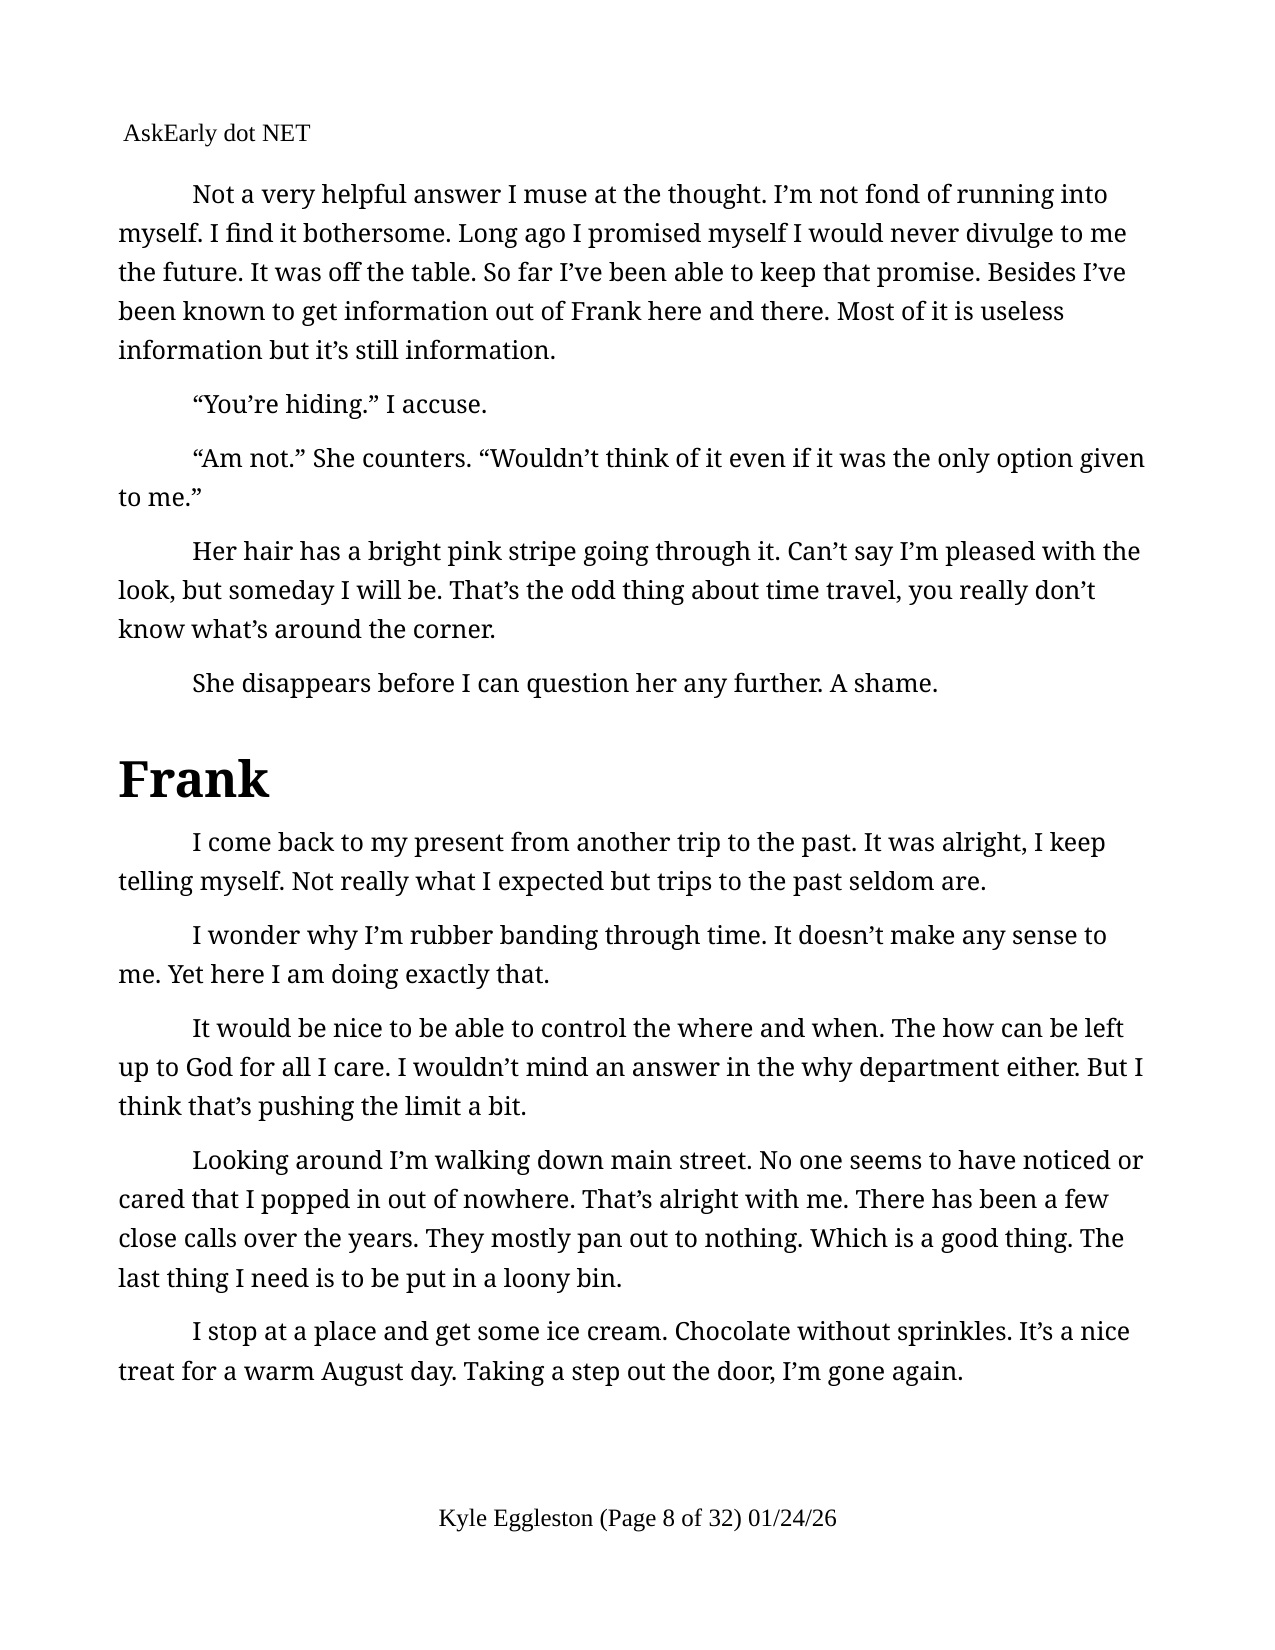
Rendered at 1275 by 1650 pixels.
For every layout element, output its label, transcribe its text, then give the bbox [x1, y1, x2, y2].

text “You’re hiding.” I accuse. [118, 387, 1157, 421]
text “Am not.” She counters. “Wouldn’t think of it even if it was the only option given to me.” [118, 441, 1157, 514]
text I come back to my present from another trip to the past. It was alright, I keep telling myself. Not really what I expected but trips to the past seldom are. [118, 825, 1157, 898]
text I stop at a place and get some ice cream. Chocolate without sprinkles. It’s a nice treat for a warm August day. Taking a step out the door, I’m gone again. [118, 1314, 1157, 1387]
text She disappears before I can question her any further. A shame. [118, 666, 1157, 699]
text It would be nice to be able to control the where and when. The how can be left up to God for all I care. I wouldn’t mind an answer in the why department either. But I think that’s pushing the limit a bit. [118, 1011, 1157, 1123]
subtitle Frank [118, 744, 1157, 812]
text Her hair has a bright pink stripe going through it. Can’t say I’m pleased with the look, but someday I will be. That’s the odd thing about time travel, you really don’t know what’s around the corner. [118, 533, 1157, 646]
text Not a very helpful answer I muse at the thought. I’m not fond of running into myself. I find it bothersome. Long ago I promised myself I would never divulge to me the future. It was off the table. So far I’ve been able to keep that promise. Besides I’ve been known to get information out of Frank here and there. Most of it is useless information but it’s still information. [118, 176, 1157, 367]
text I wonder why I’m rubber banding through time. It doesn’t make any sense to me. Yet here I am doing exactly that. [118, 918, 1157, 991]
text Looking around I’m walking down main street. No one seems to have noticed or cared that I popped in out of nowhere. That’s alright with me. There has been a few close calls over the years. They mostly pan out to nothing. Which is a good thing. The last thing I need is to be put in a loony bin. [118, 1143, 1157, 1294]
